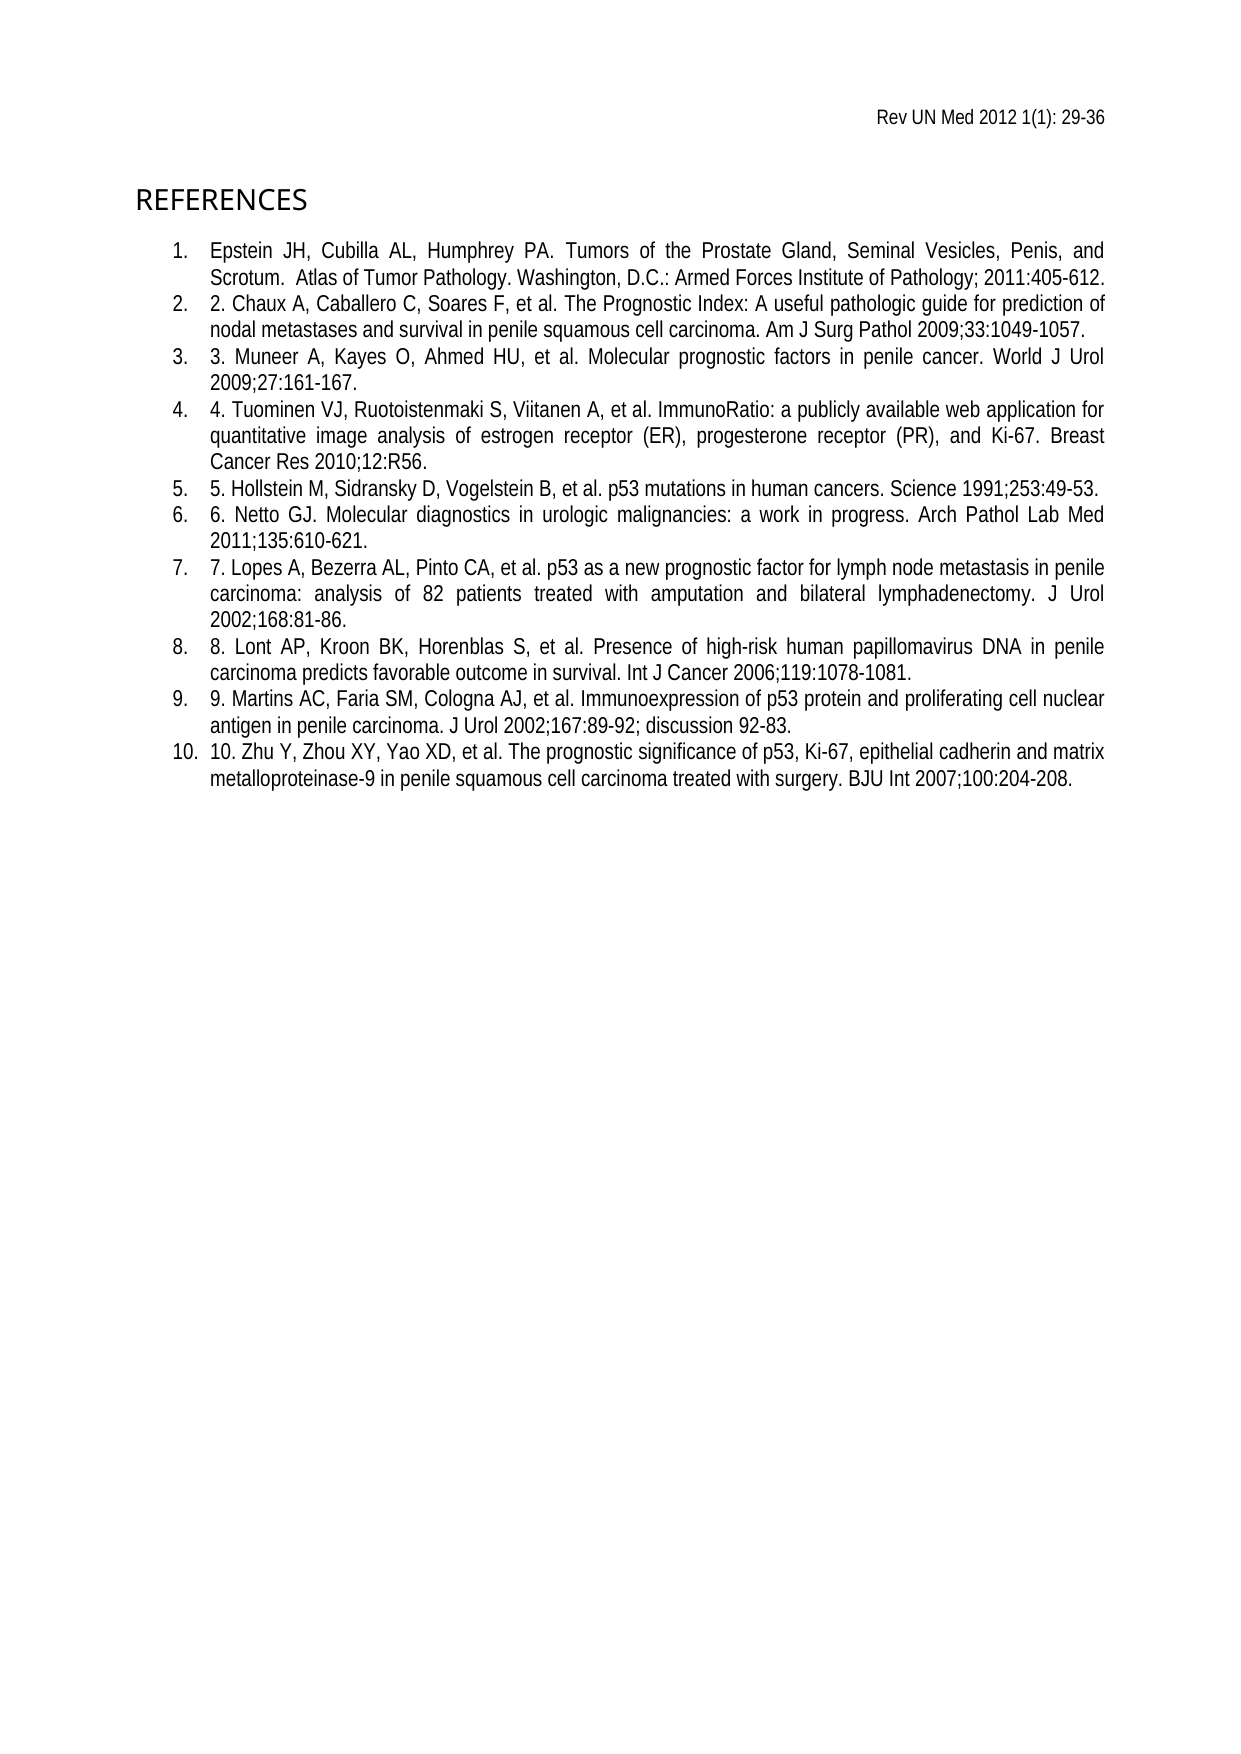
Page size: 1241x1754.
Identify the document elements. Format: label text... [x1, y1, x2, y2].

list 4. Tuominen VJ, Ruotoistenmaki S, Viitanen A, et al. ImmunoRatio: a publicly available web application for quantitative image analysis of estrogen receptor (ER), progesterone receptor (PR), and Ki-67. Breast Cancer Res 2010;12:R56. [172, 396, 1105, 474]
list 9. Martins AC, Faria SM, Cologna AJ, et al. Immunoexpression of p53 protein and proliferating cell nuclear antigen in penile carcinoma. J Urol 2002;167:89-92; discussion 92-83. [172, 685, 1105, 738]
list 5. Hollstein M, Sidransky D, Vogelstein B, et al. p53 mutations in human cancers. Science 1991;253:49-53. [172, 474, 1105, 501]
list 6. Netto GJ. Molecular diagnostics in urologic malignancies: a work in progress. Arch Pathol Lab Med 2011;135:610-621. [172, 501, 1105, 554]
list 2. Chaux A, Caballero C, Soares F, et al. The Prognostic Index: A useful pathologic guide for prediction of nodal metastases and survival in penile squamous cell carcinoma. Am J Surg Pathol 2009;33:1049-1057. [172, 290, 1105, 343]
subtitle REFERENCES [135, 179, 1105, 219]
list 8. Lont AP, Kroon BK, Horenblas S, et al. Presence of high-risk human papillomavirus DNA in penile carcinoma predicts favorable outcome in survival. Int J Cancer 2006;119:1078-1081. [172, 633, 1105, 685]
list 3. Muneer A, Kayes O, Ahmed HU, et al. Molecular prognostic factors in penile cancer. World J Urol 2009;27:161-167. [172, 343, 1105, 396]
list 10. Zhu Y, Zhou XY, Yao XD, et al. The prognostic significance of p53, Ki-67, epithelial cadherin and matrix metalloproteinase-9 in penile squamous cell carcinoma treated with surgery. BJU Int 2007;100:204-208. [172, 738, 1105, 791]
list Epstein JH, Cubilla AL, Humphrey PA. Tumors of the Prostate Gland, Seminal Vesicles, Penis, and Scrotum. Atlas of Tumor Pathology. Washington, D.C.: Armed Forces Institute of Pathology; 2011:405-612. [172, 237, 1105, 290]
list 7. Lopes A, Bezerra AL, Pinto CA, et al. p53 as a new prognostic factor for lymph node metastasis in penile carcinoma: analysis of 82 patients treated with amputation and bilateral lymphadenectomy. J Urol 2002;168:81-86. [172, 554, 1105, 633]
